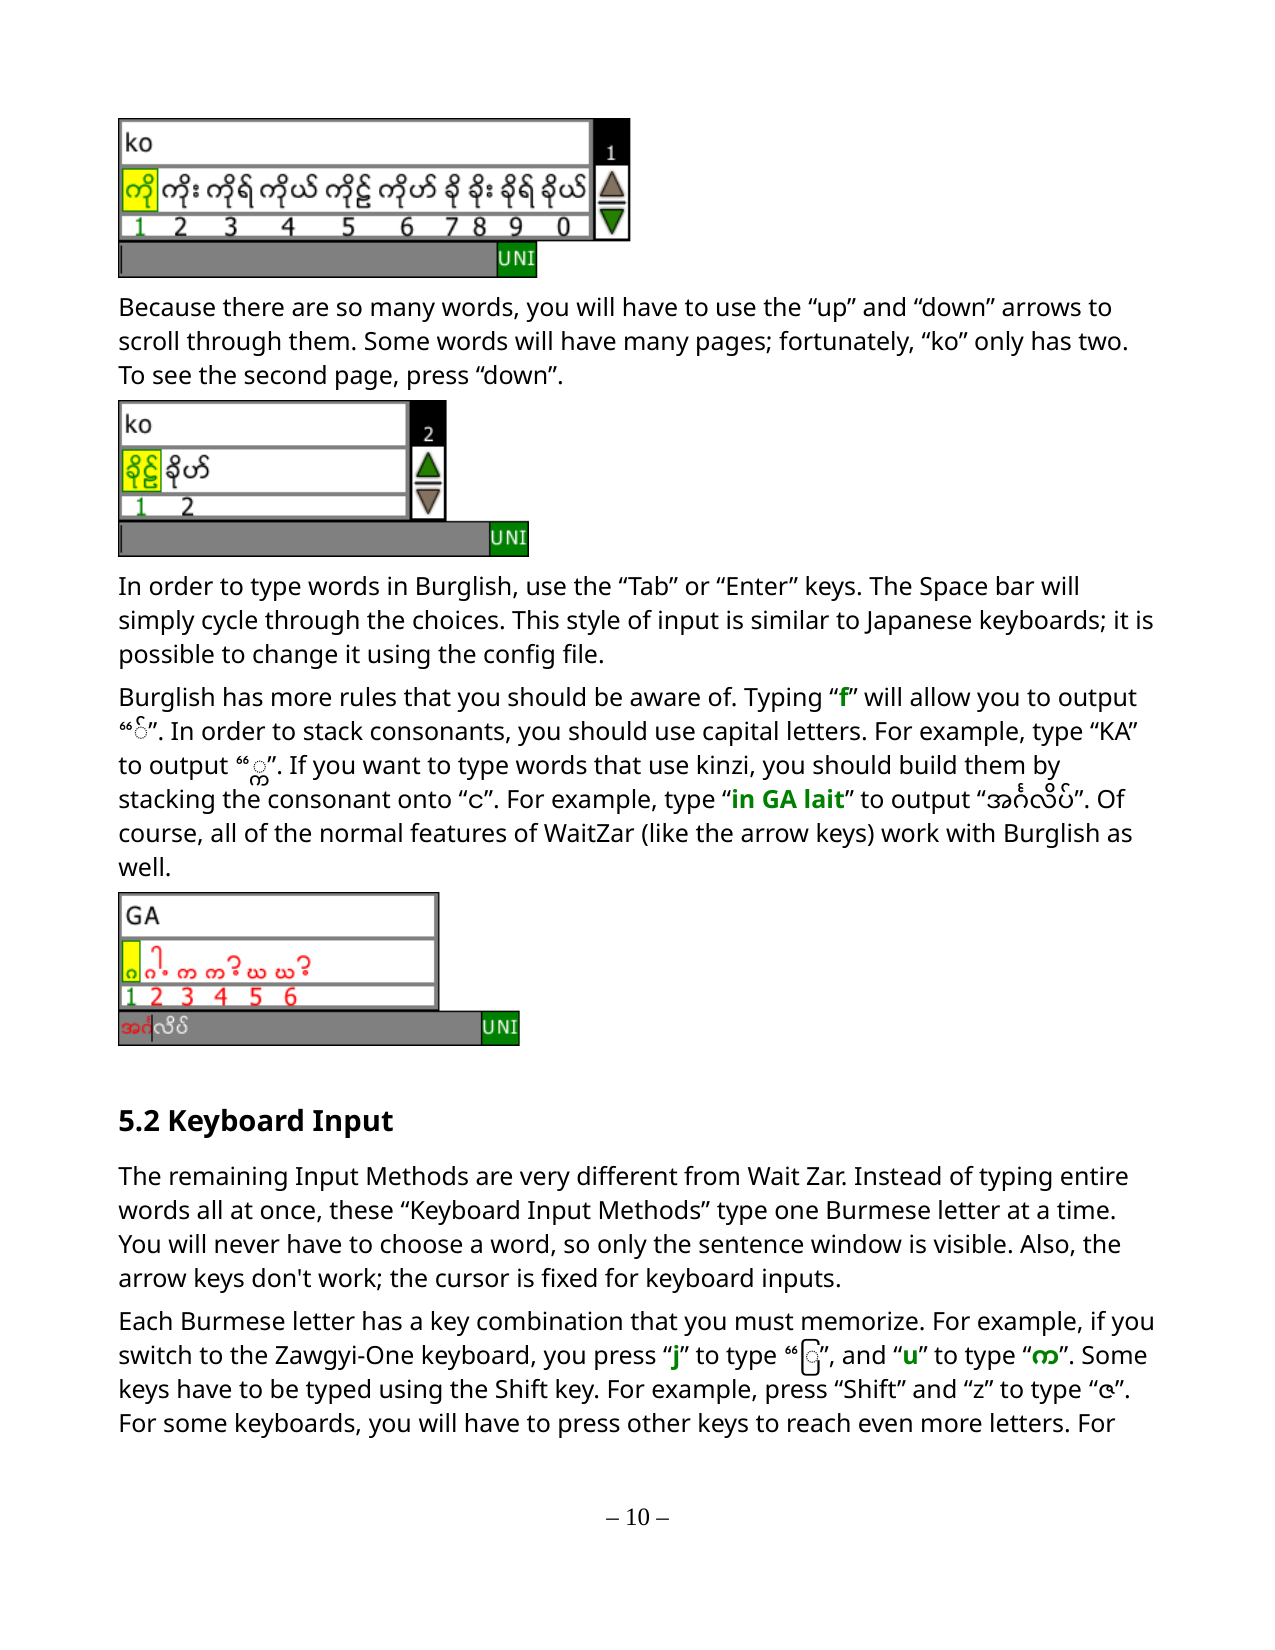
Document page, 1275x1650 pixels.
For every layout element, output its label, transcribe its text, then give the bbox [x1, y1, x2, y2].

text Burglish has more rules that you should be aware of. Typing “f” will allow you to output “်”. In order to stack consonants, you should use capital letters. For example, type “KA” to output “္က”. If you want to type words that use kinzi, you should build them by stacking the consonant onto “င”. For example, type “in GA lait” to output “အင်္ဂလိပ်”. Of course, all of the normal features of WaitZar (like the arrow keys) work with Burglish as well. [118, 679, 1157, 884]
text Because there are so many words, you will have to use the “up” and “down” arrows to scroll through them. Some words will have many pages; fortunately, “ko” only has two. To see the second page, press “down”. [118, 118, 1157, 391]
text The remaining Input Methods are very different from Wait Zar. Instead of typing entire words all at once, these “Keyboard Input Methods” type one Burmese letter at a time. You will never have to choose a word, so only the sentence window is visible. Also, the arrow keys don't work; the cursor is fixed for keyboard inputs. [118, 1158, 1157, 1294]
picture [118, 400, 529, 557]
text In order to type words in Burglish, use the “Tab” or “Enter” keys. The Space bar will simply cycle through the choices. This style of input is similar to Japanese keyboards; it is possible to change it using the config file. [118, 400, 1157, 671]
picture [118, 118, 631, 278]
text Each Burmese letter has a key combination that you must memorize. For example, if you switch to the Zawgyi-One keyboard, you press “j” to type “ြ”, and “u” to type “က”. Some keys have to be typed using the Shift key. For example, press “Shift” and “z” to type “ဇ”. For some keyboards, you will have to press other keys to reach even more letters. For [118, 1303, 1157, 1440]
subtitle 5.2 Keyboard Input [118, 1101, 1157, 1140]
picture [118, 892, 520, 1046]
